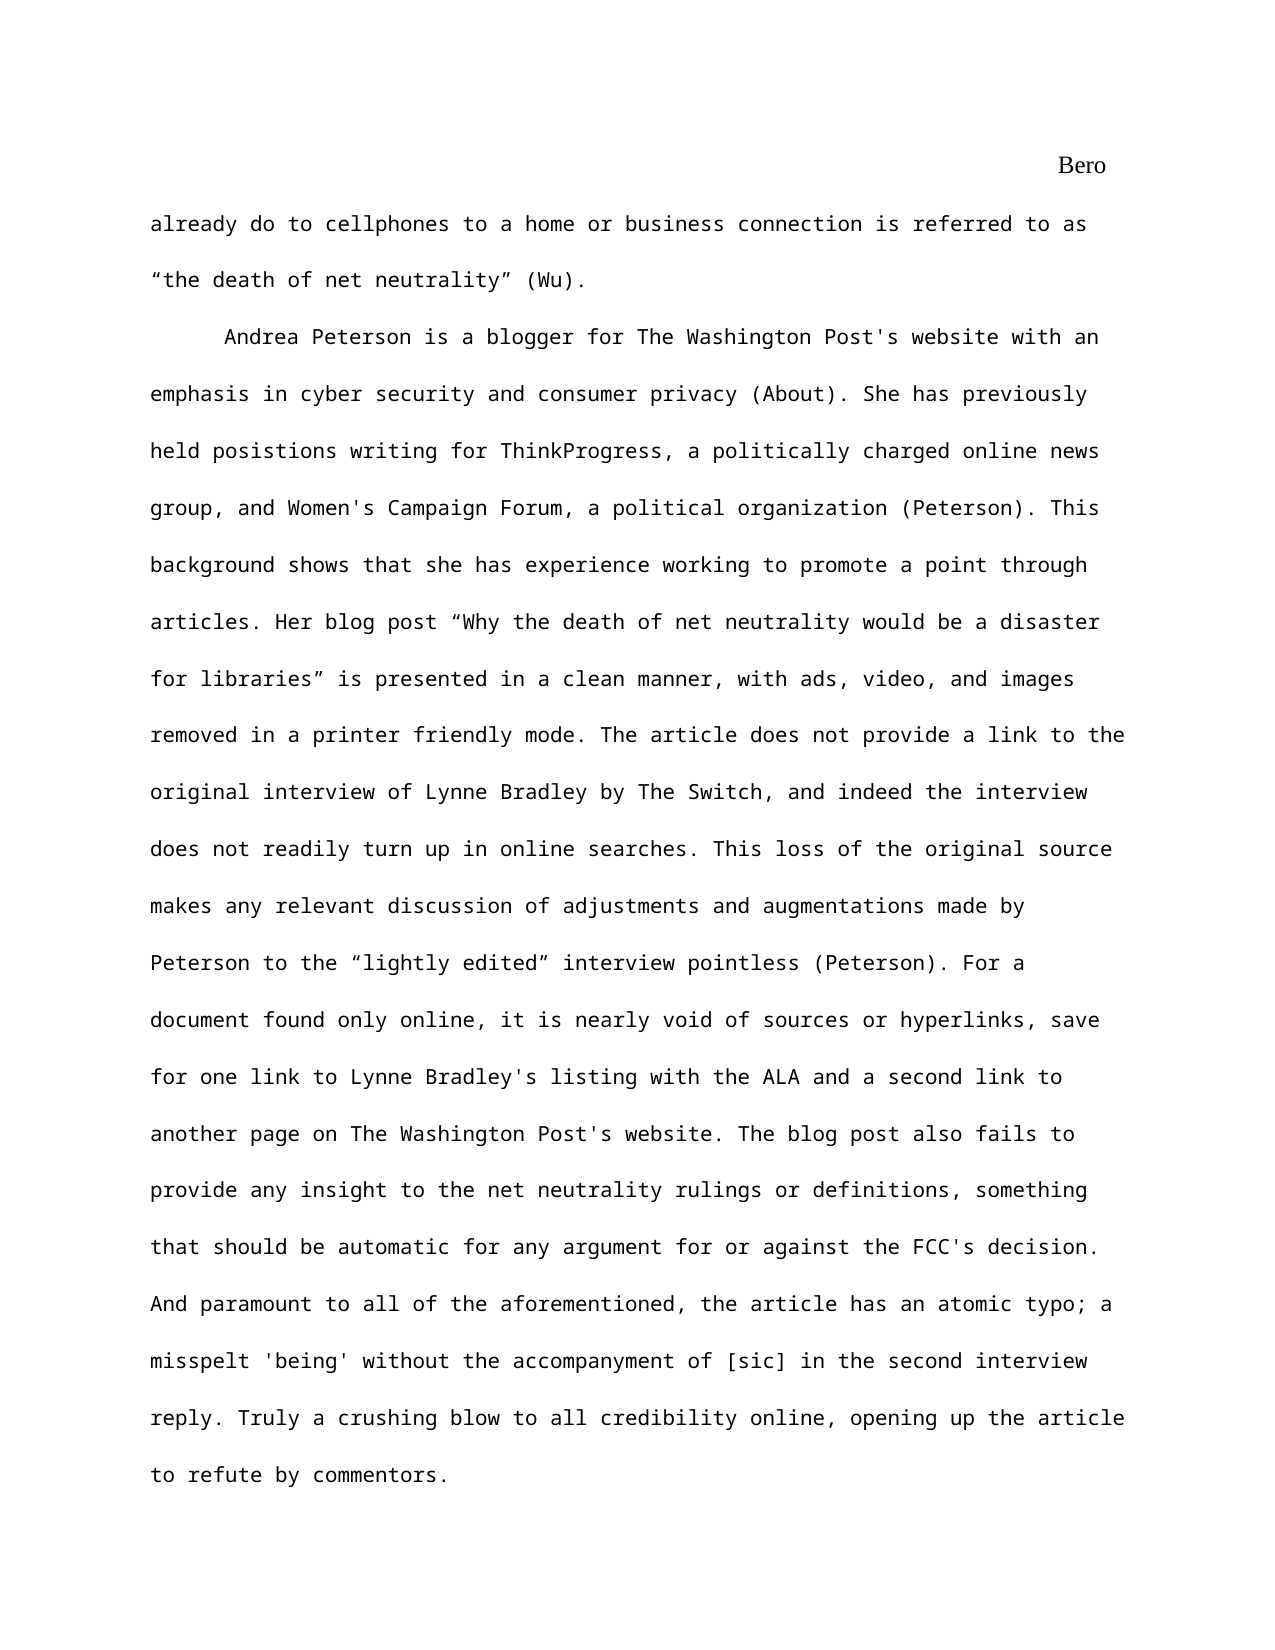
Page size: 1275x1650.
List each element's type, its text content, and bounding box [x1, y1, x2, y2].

text already do to cellphones to a home or business connection is referred to as “the death of net neutrality” (Wu). [150, 209, 1125, 294]
text Andrea Peterson is a blogger for The Washington Post's website with an emphasis in cyber security and consumer privacy (About). She has previously held posistions writing for ThinkProgress, a politically charged online news group, and Women's Campaign Forum, a political organization (Peterson). This background shows that she has experience working to promote a point through articles. Her blog post “Why the death of net neutrality would be a disaster for libraries” is presented in a clean manner, with ads, video, and images removed in a printer friendly mode. The article does not provide a link to the original interview of Lynne Bradley by The Switch, and indeed the interview does not readily turn up in online searches. This loss of the original source makes any relevant discussion of adjustments and augmentations made by Peterson to the “lightly edited” interview pointless (Peterson). For a document found only online, it is nearly void of sources or hyperlinks, save for one link to Lynne Bradley's listing with the ALA and a second link to another page on The Washington Post's website. The blog post also fails to provide any insight to the net neutrality rulings or definitions, something that should be automatic for any argument for or against the FCC's decision. And paramount to all of the aforementioned, the article has an atomic typo; a misspelt 'being' without the accompanyment of [sic] in the second interview reply. Truly a crushing blow to all credibility online, opening up the article to refute by commentors. [150, 322, 1125, 1488]
